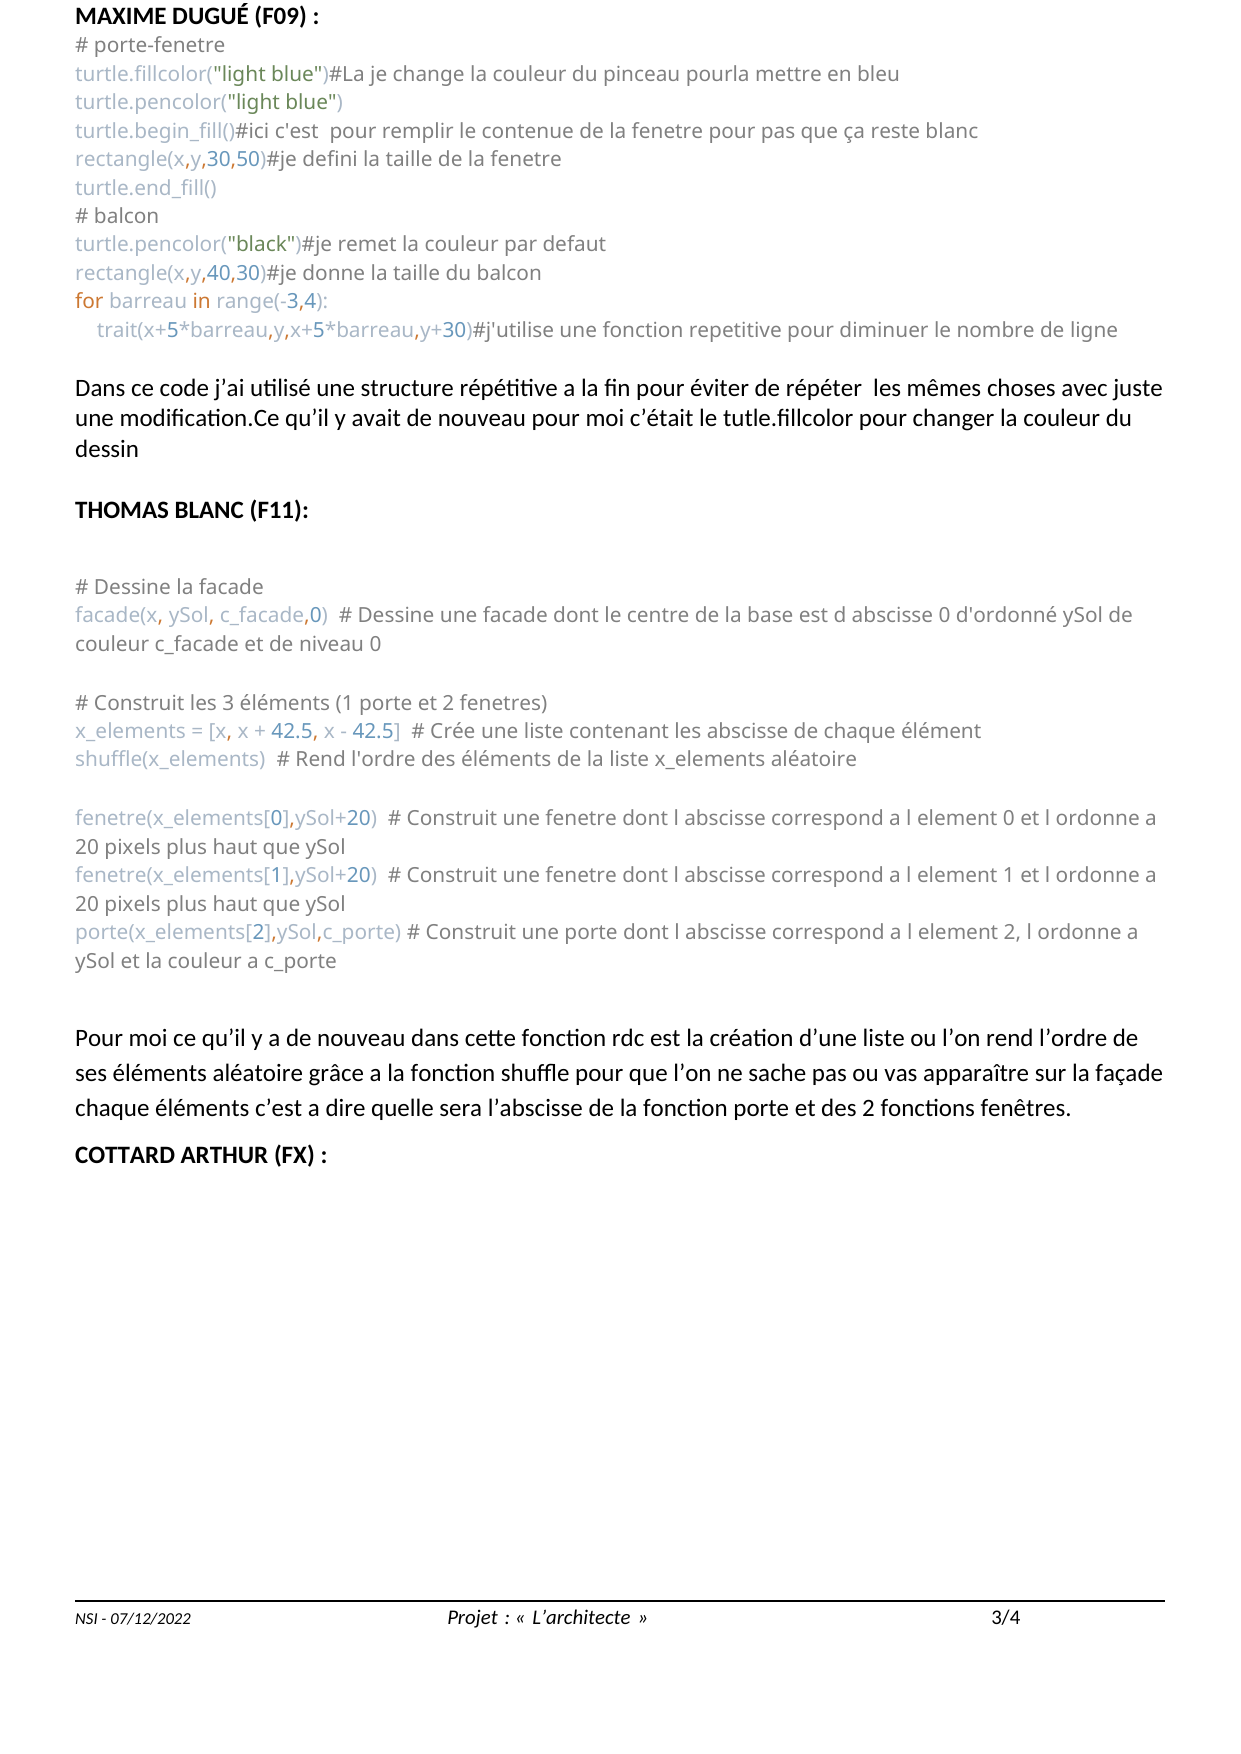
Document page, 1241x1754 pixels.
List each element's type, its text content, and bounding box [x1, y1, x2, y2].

text Pour moi ce qu’il y a de nouveau dans cette fonction rdc est la création d’une liste ou l’on rend l’ordre de ses éléments aléatoire grâce a la fonction shuffle pour que l’on ne sache pas ou vas apparaître sur la façade chaque éléments c’est a dire quelle sera l’abscisse de la fonction porte et des 2 fonctions fenêtres. [75, 1022, 1165, 1122]
text # Dessine la facade facade(x, ySol, c_facade,0) # Dessine une facade dont le centre de la base est d abscisse 0 d'ordonné ySol de couleur c_facade et de niveau 0 # Construit les 3 éléments (1 porte et 2 fenetres) x_elements = [x, x + 42.5, x - 42.5] # Crée une liste contenant les abscisse de chaque élément shuffle(x_elements) # Rend l'ordre des éléments de la liste x_elements aléatoire fenetre(x_elements[0],ySol+20) # Construit une fenetre dont l abscisse correspond a l element 0 et l ordonne a 20 pixels plus haut que ySol fenetre(x_elements[1],ySol+20) # Construit une fenetre dont l abscisse correspond a l element 1 et l ordonne a 20 pixels plus haut que ySol porte(x_elements[2],ySol,c_porte) # Construit une porte dont l abscisse correspond a l element 2, l ordonne a ySol et la couleur a c_porte [75, 572, 1165, 974]
text COTTARD ARTHUR (FX) : [75, 1139, 1165, 1170]
text Dans ce code j’ai utilisé une structure répétitive a la fin pour éviter de répéter les mêmes choses avec juste une modification.Ce qu’il y avait de nouveau pour moi c’était le tutle.fillcolor pour changer la couleur du dessin [75, 372, 1165, 463]
text THOMAS BLANC (F11): [75, 494, 1165, 524]
text # porte-fenetre turtle.fillcolor("light blue")#La je change la couleur du pinceau pourla mettre en bleu turtle.pencolor("light blue") turtle.begin_fill()#ici c'est pour remplir le contenue de la fenetre pour pas que ça reste blanc rectangle(x,y,30,50)#je defini la taille de la fenetre turtle.end_fill() # balcon turtle.pencolor("black")#je remet la couleur par defaut rectangle(x,y,40,30)#je donne la taille du balcon for barreau in range(-3,4): trait(x+5*barreau,y,x+5*barreau,y+30)#j'utilise une fonction repetitive pour diminuer le nombre de ligne [75, 31, 1165, 343]
text MAXIME DUGUÉ (F09) : [75, 0, 1165, 31]
